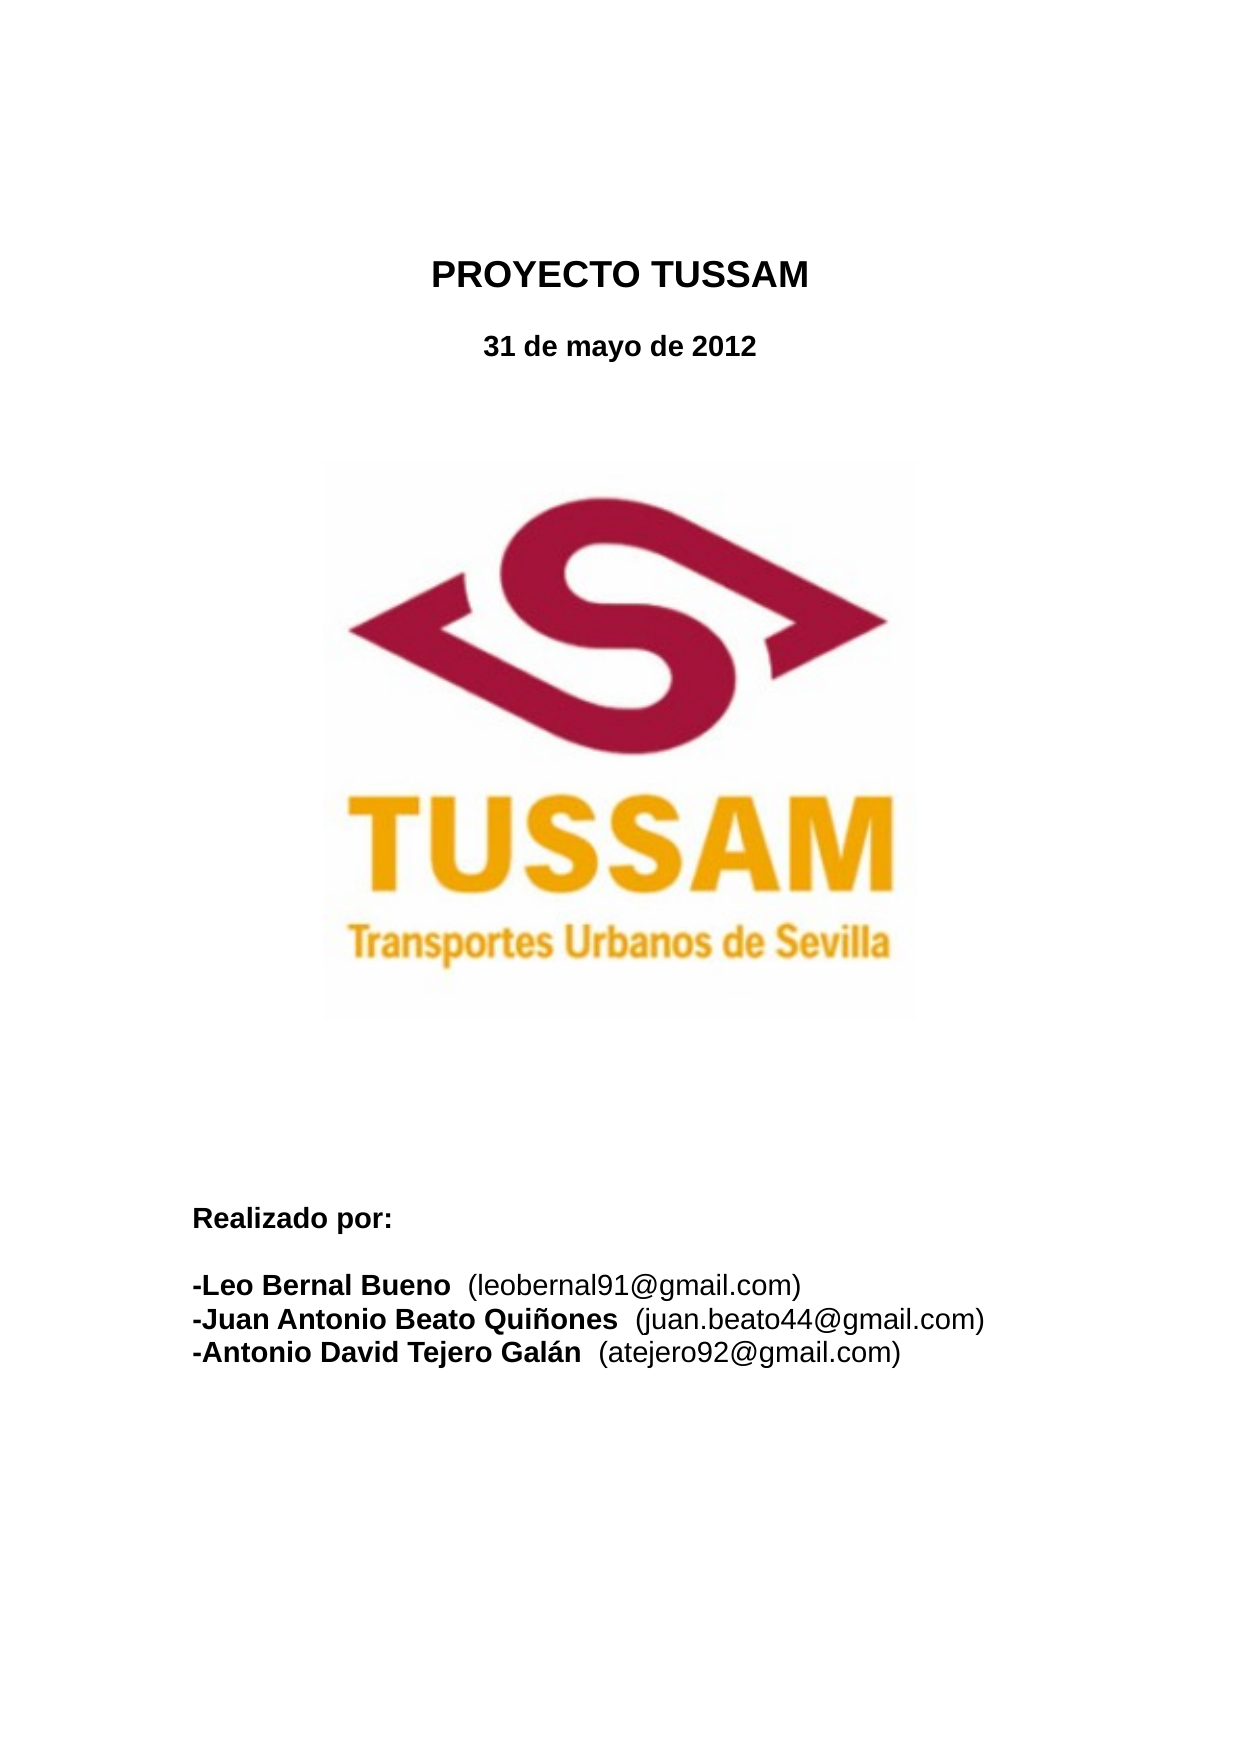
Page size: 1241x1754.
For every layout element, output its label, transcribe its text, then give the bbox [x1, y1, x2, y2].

text Realizado por: [192, 1201, 1122, 1234]
text -Juan Antonio Beato Quiñones (juan.beato44@gmail.com) [192, 1302, 1122, 1335]
picture [323, 460, 917, 1021]
text 31 de mayo de 2012 [118, 329, 1122, 362]
text -Antonio David Tejero Galán (atejero92@gmail.com) [192, 1335, 1122, 1369]
text PROYECTO TUSSAM [118, 252, 1122, 295]
text -Leo Bernal Bueno (leobernal91@gmail.com) [192, 1268, 1122, 1302]
